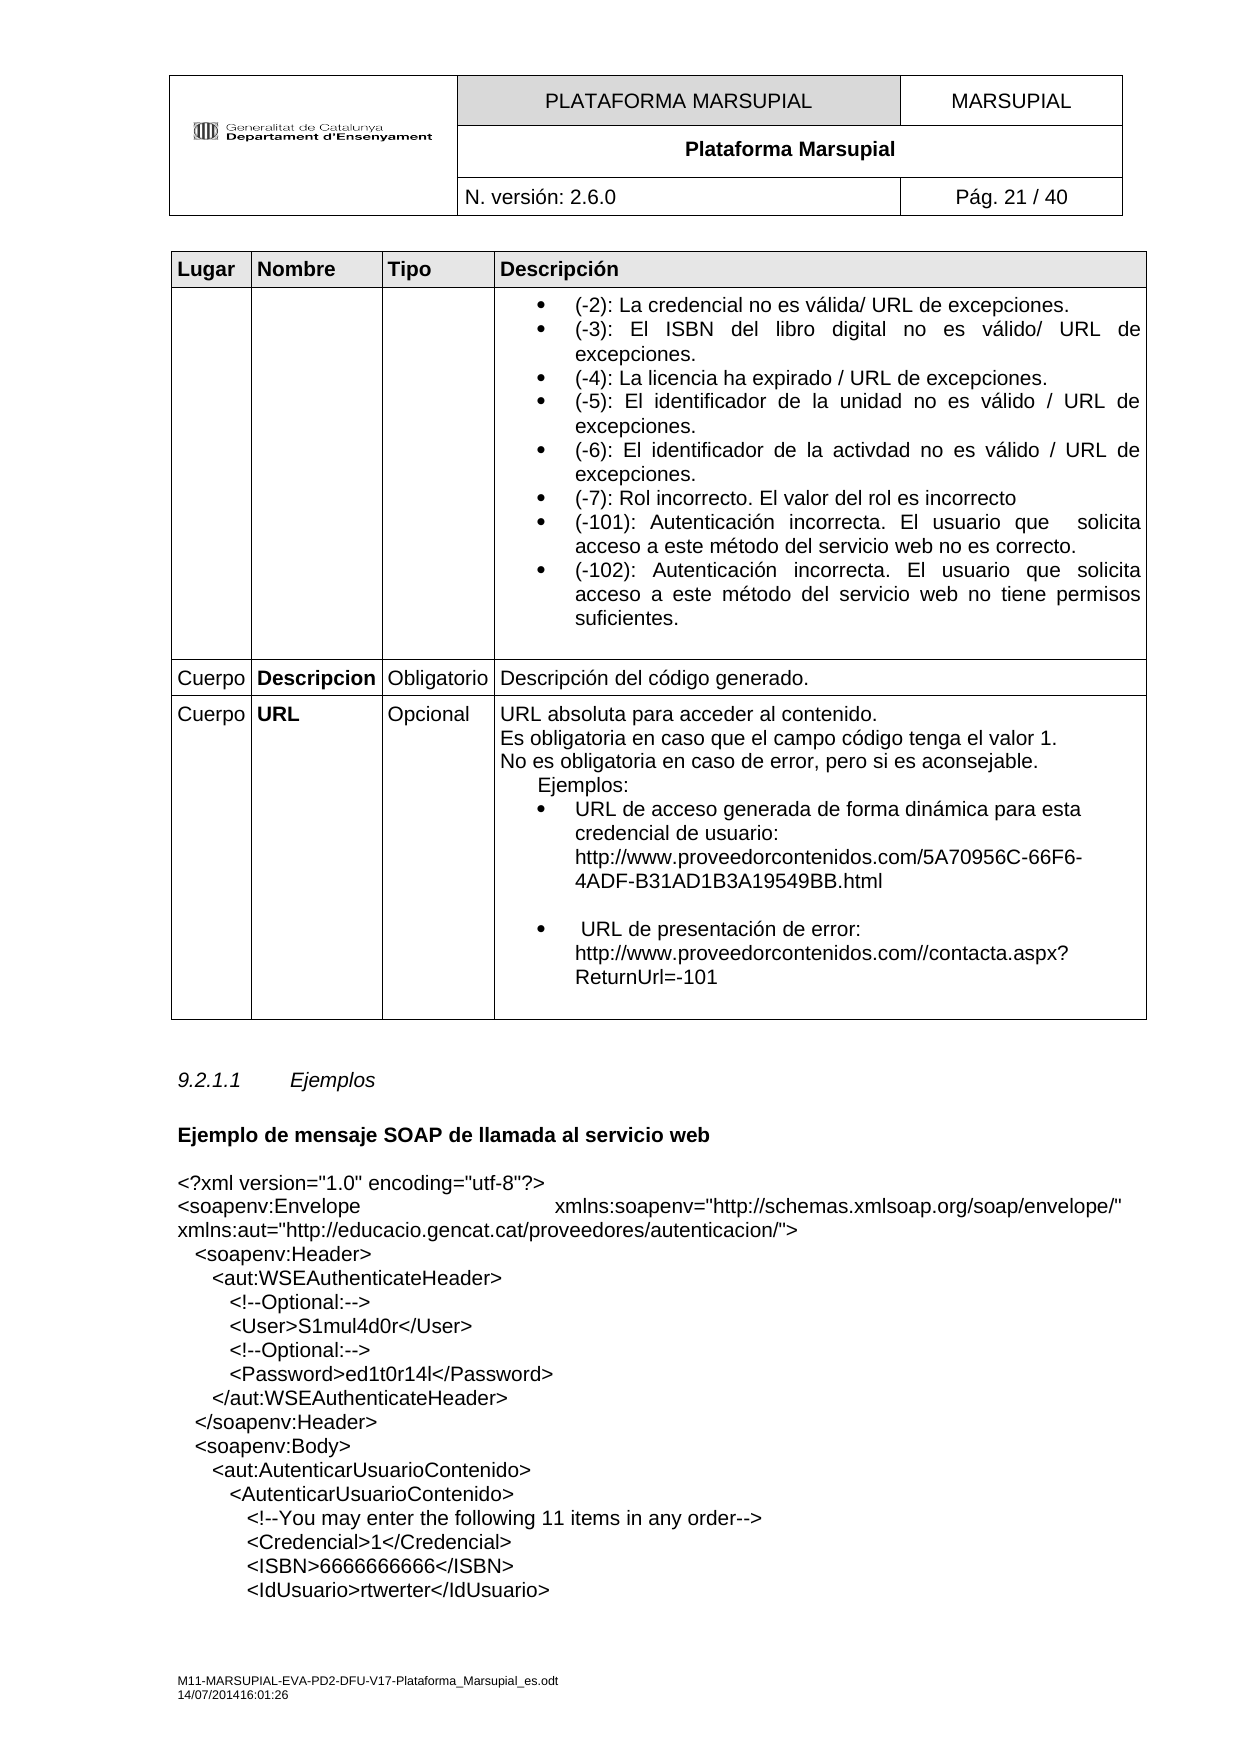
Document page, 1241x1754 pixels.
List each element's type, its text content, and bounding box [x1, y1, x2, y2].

table_header Descripción [495, 252, 1146, 287]
table_cell Descripción del código generado. [495, 660, 1146, 695]
text <!--You may enter the following 11 items in any order--> [177, 1506, 1122, 1530]
table_cell Código identificador de la respuesta: Valores posibles: (1): URL generada correctamente / URL del libro devuelto correctamente. (0): Error inesperado / URL de excepciones. (-1): Error al realizar la URL dinàmica / URL de excepciones. (-2): La credencial no es válida/ URL de excepciones. (-3): El ISBN del libro digital no es válido/ URL de excepciones. (-4): La licencia ha expirado / URL de excepciones. (-5): El identificador de la unidad no es válido / URL de excepciones. (-6): El identificador de la activdad no es válido / URL de excepciones. (-7): Rol incorrecto. El valor del rol es incorrecto (-101): Autenticación incorrecta. El usuario que solicita acceso a este método del servicio web no es correcto. (-102): Autenticación incorrecta. El usuario que solicita acceso a este método del servicio web no tiene permisos suficientes. [495, 288, 1146, 659]
table_cell [383, 288, 494, 659]
text <aut:WSEAuthenticateHeader> [177, 1266, 1122, 1290]
text </soapenv:Header> [177, 1410, 1122, 1434]
text <ISBN>6666666666</ISBN> [177, 1554, 1122, 1578]
text <soapenv:Body> [177, 1434, 1122, 1458]
text </aut:WSEAuthenticateHeader> [177, 1386, 1122, 1410]
table_cell Cuerpo [172, 660, 251, 695]
table_cell [252, 288, 382, 659]
table_cell Descripcion [252, 660, 382, 695]
table_header Lugar [172, 252, 251, 287]
table_cell Opcional [383, 696, 494, 1019]
table_header Tipo [383, 252, 494, 287]
text Ejemplo de mensaje SOAP de llamada al servicio web [177, 1122, 1122, 1146]
text <IdUsuario>rtwerter</IdUsuario> [177, 1578, 1122, 1602]
text <!--Optional:--> [177, 1290, 1122, 1314]
table_cell Cuerpo [172, 696, 251, 1019]
text <?xml version="1.0" encoding="utf-8"?> [177, 1170, 1122, 1194]
table_cell URL absoluta para acceder al contenido. Es obligatoria en caso que el campo código tenga el valor 1. No es obligatoria en caso de error, pero si es aconsejable. Ejemplos: URL de acceso generada de forma dinámica para esta credencial de usuario: http://www.proveedorcontenidos.com/5A70956C-66F6-4ADF-B31AD1B3A19549BB.html URL de presentación de error: http://www.proveedorcontenidos.com//contacta.aspx?ReturnUrl=-101 [495, 696, 1146, 1019]
text <Credencial>1</Credencial> [177, 1530, 1122, 1554]
table_cell URL [252, 696, 382, 1019]
subtitle Ejemplos [177, 1068, 1122, 1092]
text <aut:AutenticarUsuarioContenido> [177, 1458, 1122, 1482]
text <soapenv:Envelope xmlns:soapenv="http://schemas.xmlsoap.org/soap/envelope/" xmlns:aut="http://educacio.gencat.cat/proveedores/autenticacion/"> [177, 1194, 1122, 1242]
text <AutenticarUsuarioContenido> [177, 1482, 1122, 1506]
table_cell Obligatorio [383, 660, 494, 695]
table_header Nombre [252, 252, 382, 287]
text <soapenv:Header> [177, 1242, 1122, 1266]
text <!--Optional:--> [177, 1338, 1122, 1362]
table_cell [172, 288, 251, 659]
text <User>S1mul4d0r</User> [177, 1314, 1122, 1338]
text <Password>ed1t0r14l</Password> [177, 1362, 1122, 1386]
